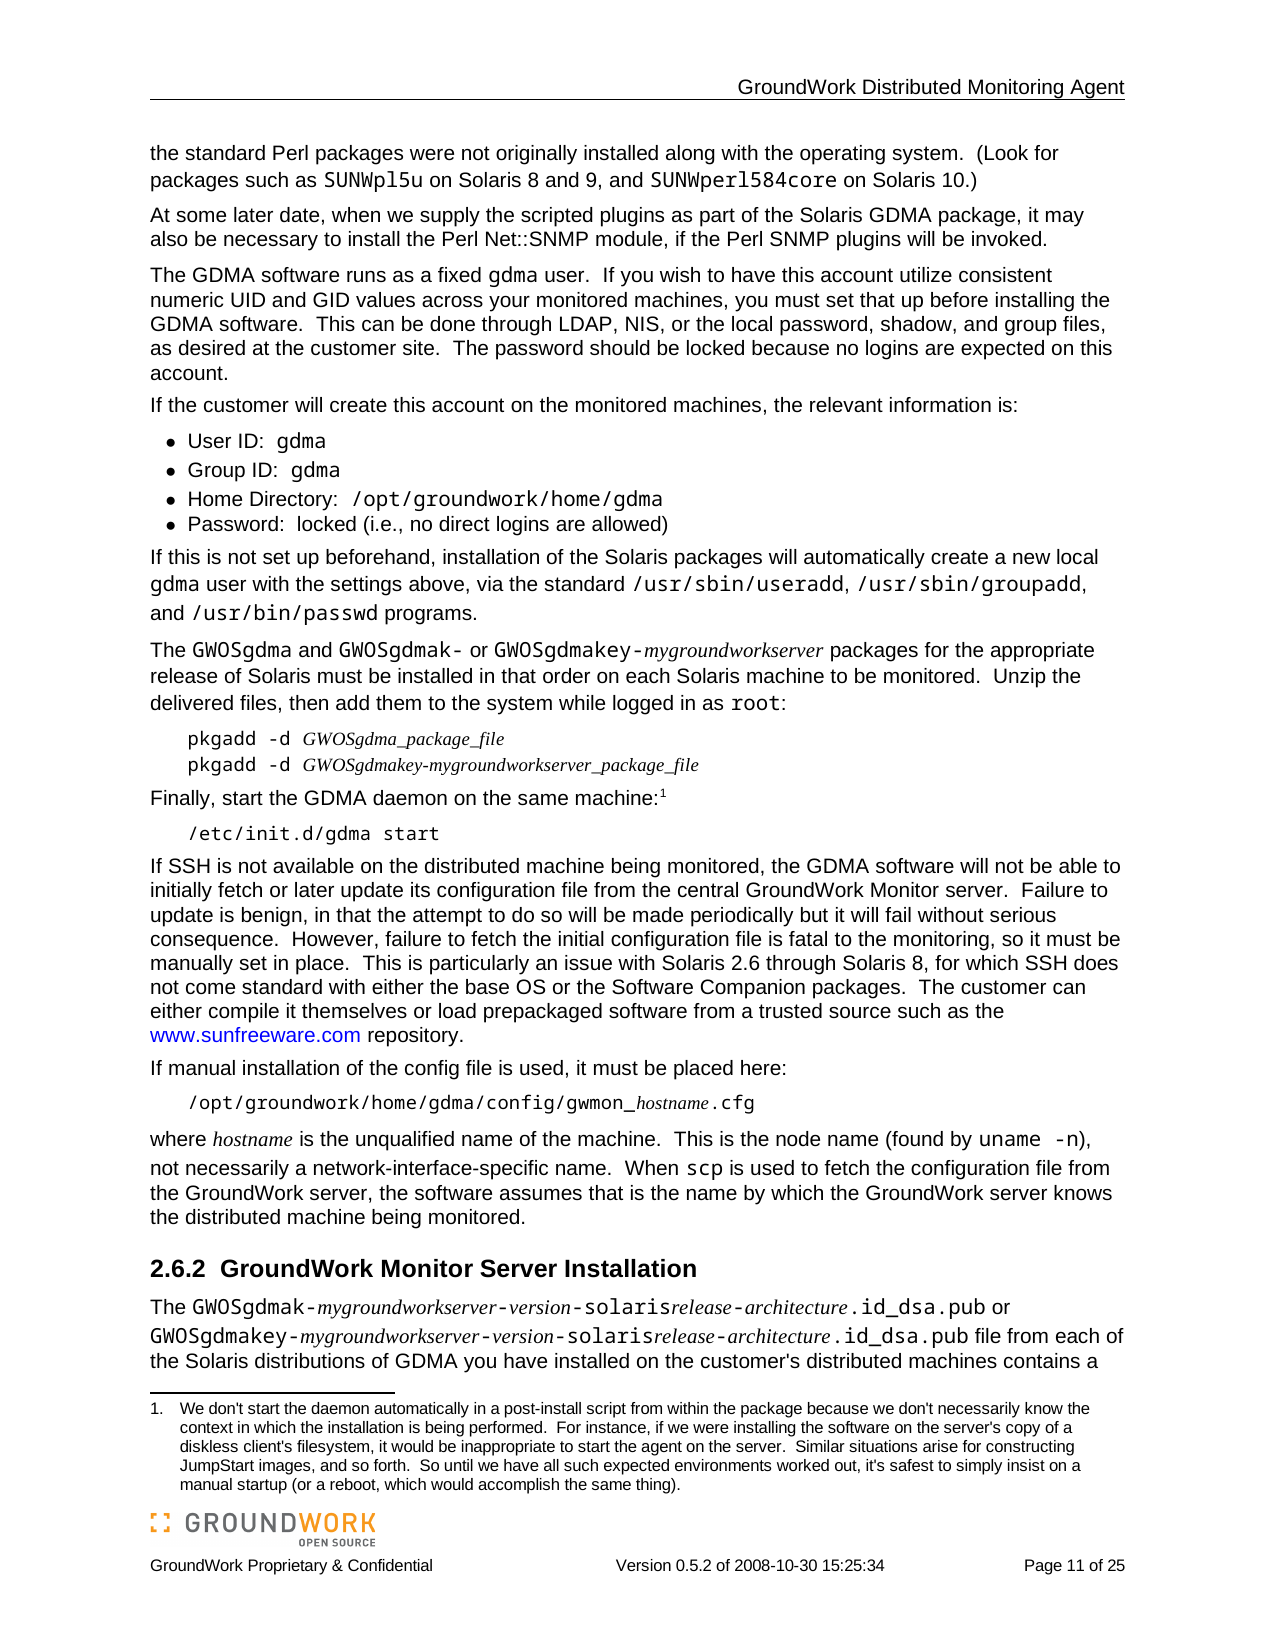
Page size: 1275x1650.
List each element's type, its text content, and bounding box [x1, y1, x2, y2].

text The GWOSgdmak-mygroundworkserver-version-solarisrelease-architecture.id_dsa.pub or GWOSgdmakey-mygroundworkserver-version-solarisrelease-architecture.id_dsa.pub file from each of the Solaris distributions of GDMA you have installed on the customer's distributed machines contains a [150, 1292, 1125, 1373]
text pkgadd -d GWOSgdmakey-mygroundworkserver_package_file [187, 751, 1125, 777]
text If manual installation of the config file is used, it must be placed here: [150, 1056, 1125, 1080]
text Finally, start the GDMA daemon on the same machine: [150, 786, 1125, 810]
text pkgadd -d GWOSgdma_package_file [187, 725, 1125, 751]
text /etc/init.d/gdma start [187, 819, 1125, 845]
text the standard Perl packages were not originally installed along with the operating system. (Look for packages such as SUNWpl5u on Solaris 8 and 9, and SUNWperl584core on Solaris 10.) [150, 141, 1125, 194]
list Home Directory: /opt/groundwork/home/gdma [165, 483, 1125, 512]
text At some later date, when we supply the scripted plugins as part of the Solaris GDMA package, it may also be necessary to install the Perl Net::SNMP module, if the Perl SNMP plugins will be invoked. [150, 203, 1125, 251]
text where hostname is the unqualified name of the machine. This is the node name (found by uname -n), not necessarily a network-interface-specific name. When scp is used to fetch the configuration file from the GroundWork server, the software assumes that is the name by which the GroundWork server knows the distributed machine being monitored. [150, 1124, 1125, 1229]
subtitle GroundWork Monitor Server Installation [150, 1254, 1125, 1283]
text We don't start the daemon automatically in a post-install script from within the package because we don't necessarily know the context in which the installation is being performed. For instance, if we were installing the software on the server's copy of a diskless client's filesystem, it would be inappropriate to start the agent on the server. Similar situations arise for constructing JumpStart images, and so forth. So until we have all such expected environments worked out, it's safest to simply insist on a manual startup (or a reboot, which would accomplish the same thing). [150, 1399, 1125, 1494]
text The GDMA software runs as a fixed gdma user. If you wish to have this account utilize consistent numeric UID and GID values across your monitored machines, you must set that up before installing the GDMA software. This can be done through LDAP, NIS, or the local password, shadow, and group files, as desired at the customer site. The password should be locked because no logins are expected on this account. [150, 260, 1125, 384]
list User ID: gdma [165, 426, 1125, 455]
text If this is not set up beforehand, installation of the Solaris packages will automatically create a new local gdma user with the settings above, via the standard /usr/sbin/useradd, /usr/sbin/groupadd, and /usr/bin/passwd programs. [150, 545, 1125, 626]
list Password: locked (i.e., no direct logins are allowed) [165, 512, 1125, 536]
text The GWOSgdma and GWOSgdmak- or GWOSgdmakey-mygroundworkserver packages for the appropriate release of Solaris must be installed in that order on each Solaris machine to be monitored. Unzip the delivered files, then add them to the system while logged in as root: [150, 635, 1125, 716]
text If the customer will create this account on the monitored machines, the relevant information is: [150, 393, 1125, 417]
picture [150, 1512, 375, 1547]
text /opt/groundwork/home/gdma/config/gwmon_hostname.cfg [187, 1089, 1125, 1115]
list Group ID: gdma [165, 455, 1125, 483]
text If SSH is not available on the distributed machine being monitored, the GDMA software will not be able to initially fetch or later update its configuration file from the central GroundWork Monitor server. Failure to update is benign, in that the attempt to do so will be made periodically but it will fail without serious consequence. However, failure to fetch the initial configuration file is fatal to the monitoring, so it must be manually set in place. This is particularly an issue with Solaris 2.6 through Solaris 8, for which SSH does not come standard with either the base OS or the Software Companion packages. The customer can either compile it themselves or load prepackaged software from a trusted source such as the www.sunfreeware.com repository. [150, 854, 1125, 1047]
